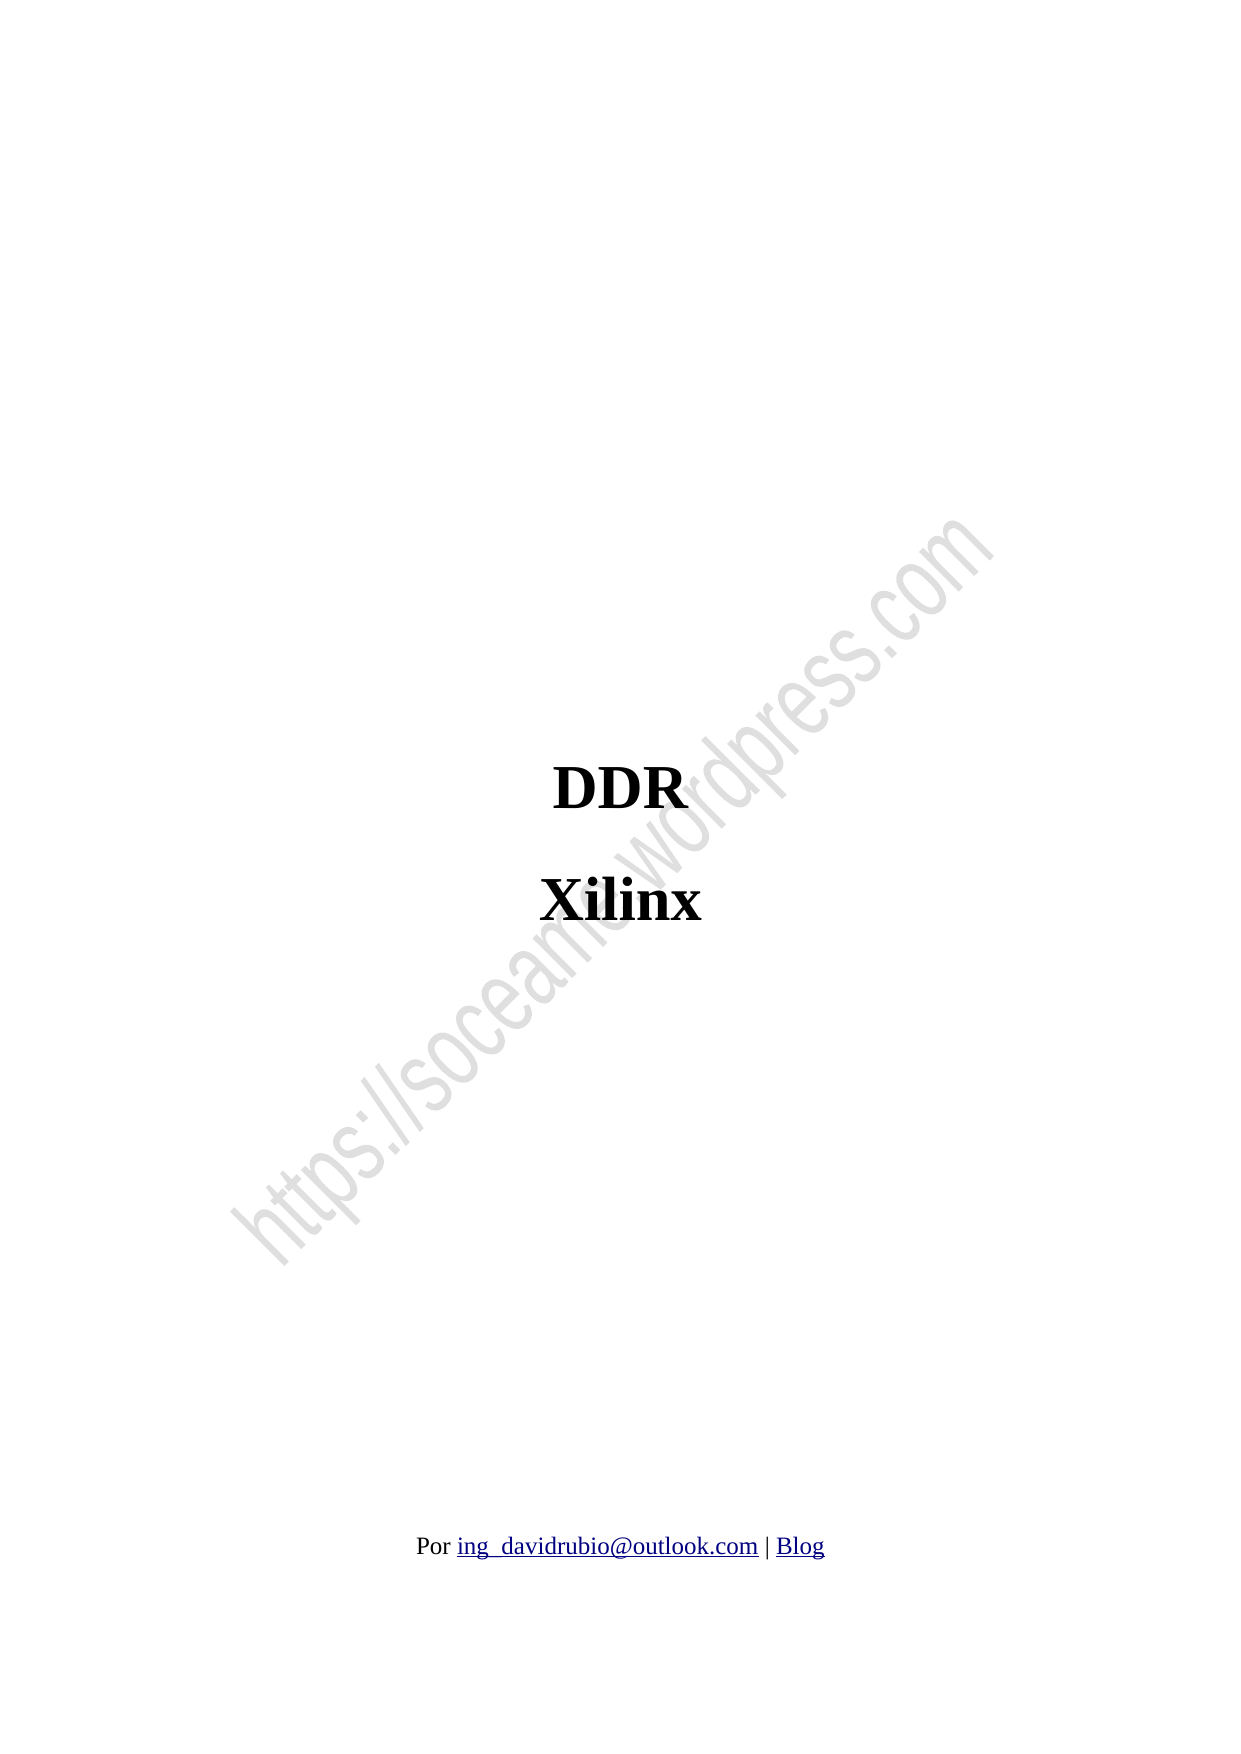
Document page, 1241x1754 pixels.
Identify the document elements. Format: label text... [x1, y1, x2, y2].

text DDR [118, 750, 1122, 822]
text Xilinx [118, 862, 1122, 934]
text Por ing_davidrubio@outlook.com | Blog [118, 1531, 1122, 1560]
